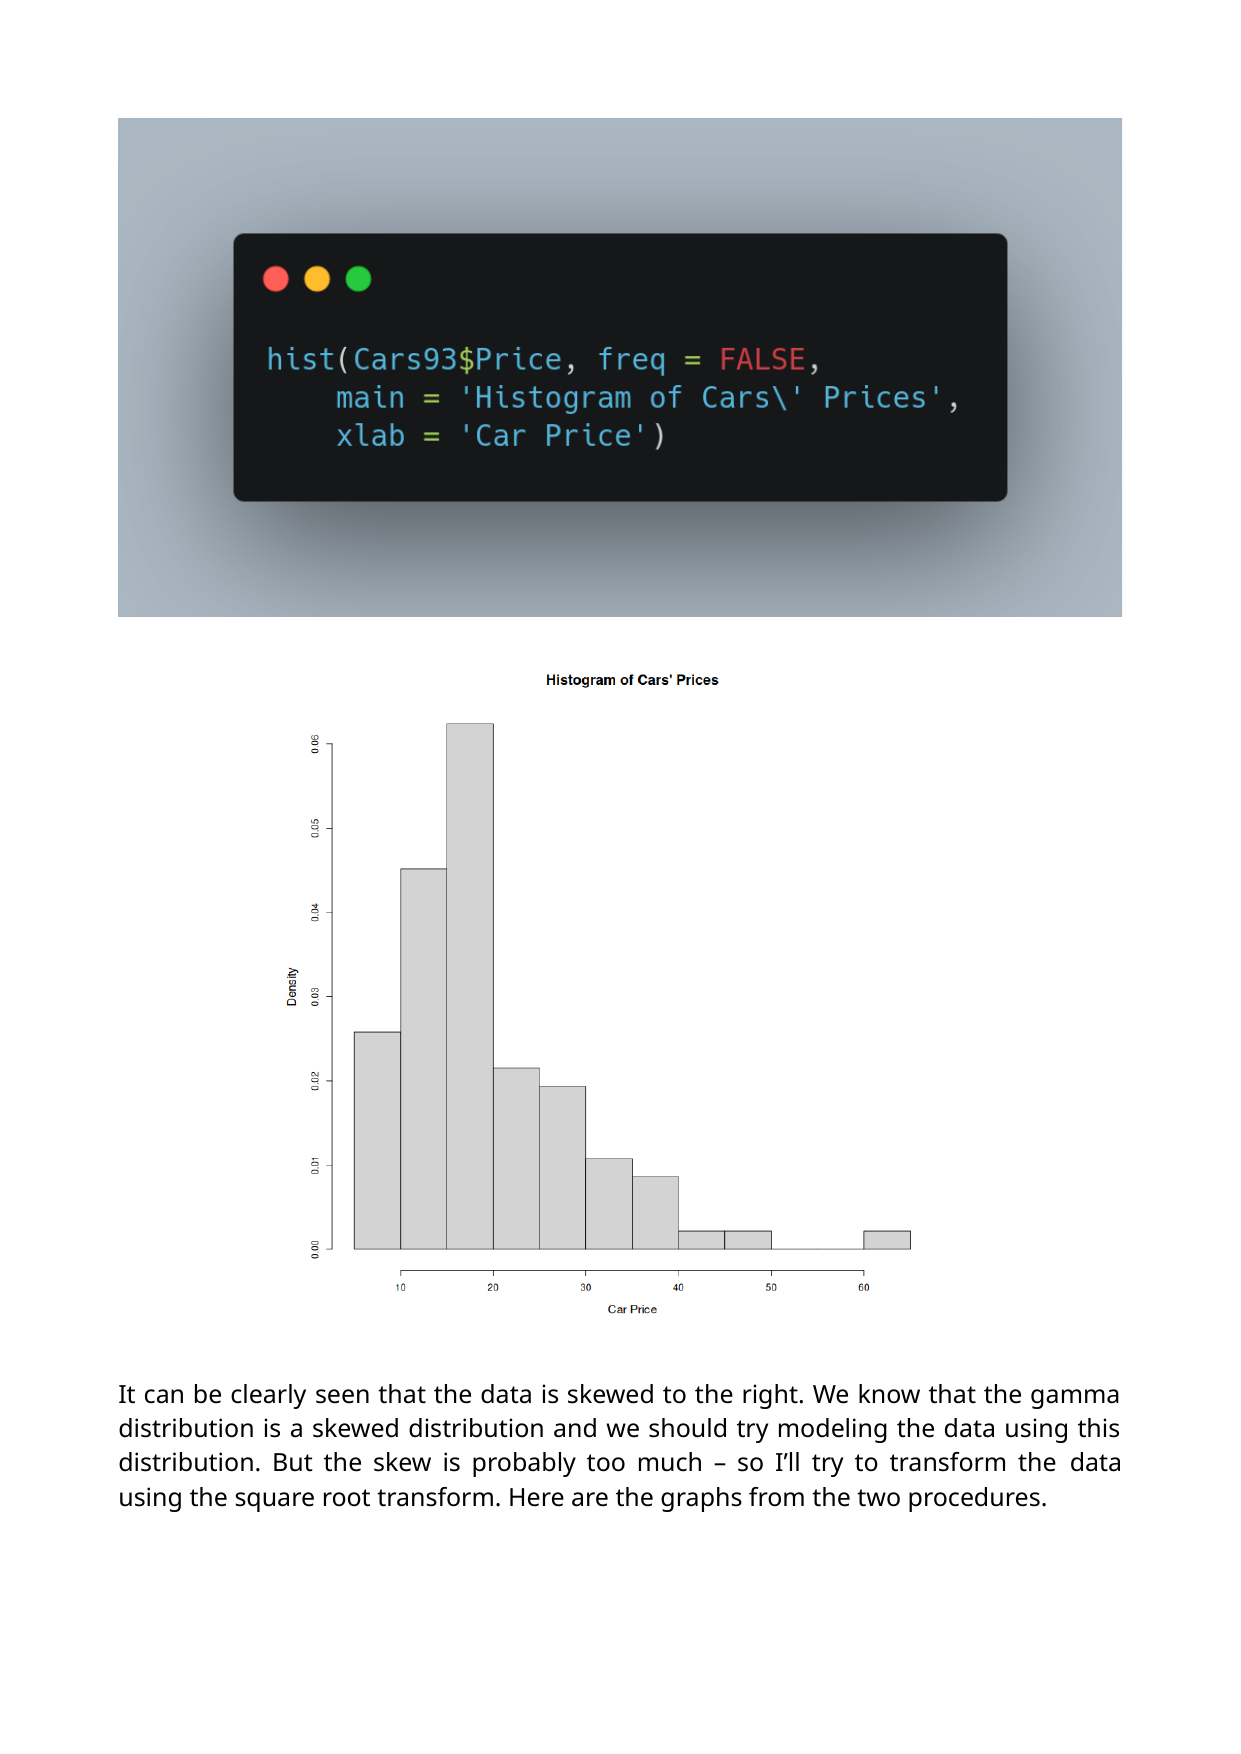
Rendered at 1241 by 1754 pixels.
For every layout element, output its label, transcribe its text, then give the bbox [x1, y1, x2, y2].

text It can be clearly seen that the data is skewed to the right. We know that the gamma distribution is a skewed distribution and we should try modeling the data using this distribution. But the skew is probably too much – so I’ll try to transform the data using the square root transform. Here are the graphs from the two procedures. [118, 1377, 1122, 1513]
picture [285, 657, 956, 1328]
picture [118, 118, 1123, 617]
